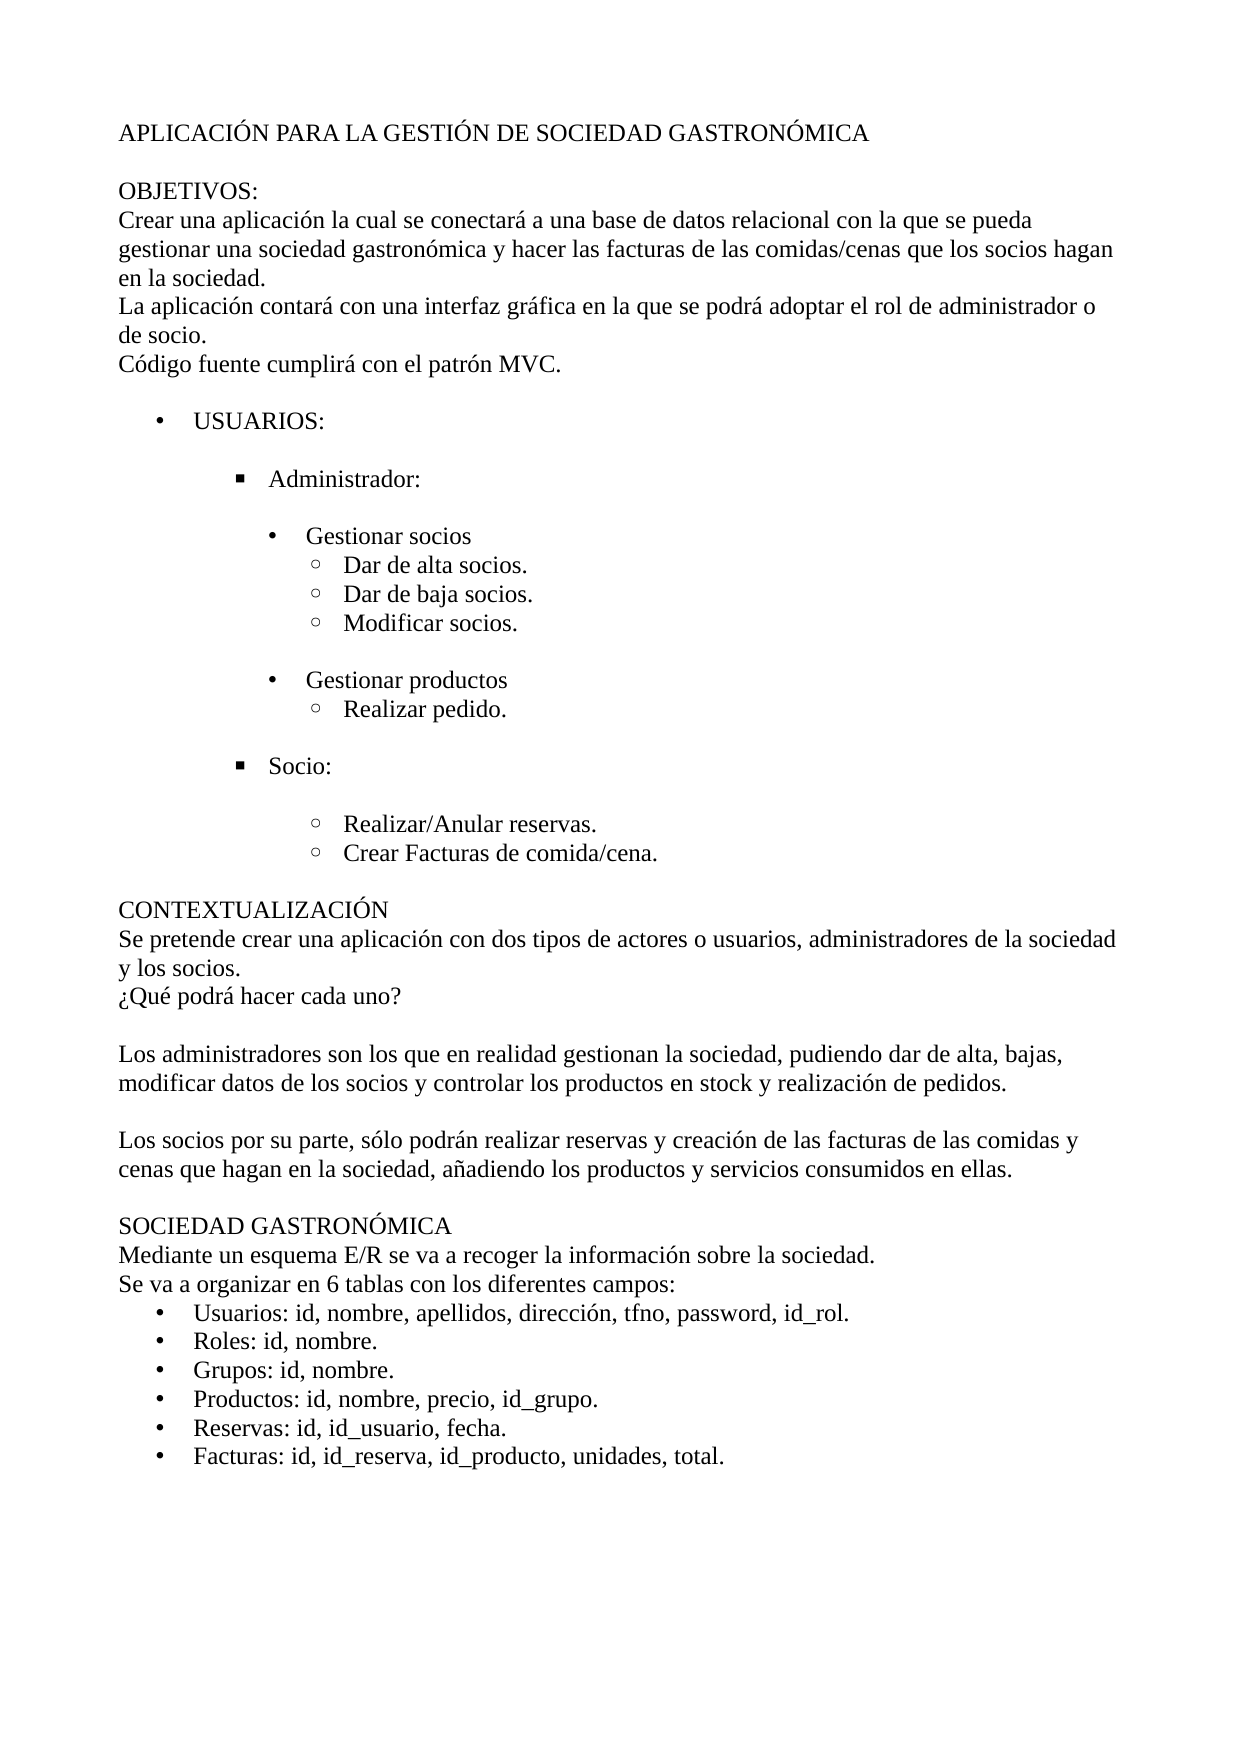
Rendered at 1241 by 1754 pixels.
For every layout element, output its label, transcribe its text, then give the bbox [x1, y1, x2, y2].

text Se va a organizar en 6 tablas con los diferentes campos: [118, 1269, 1122, 1298]
text La aplicación contará con una interfaz gráfica en la que se podrá adoptar el rol de administrador o de socio. [118, 291, 1122, 349]
list Dar de alta socios. [306, 550, 1122, 579]
text OBJETIVOS: [118, 176, 1122, 205]
list Realizar pedido. [306, 694, 1122, 723]
text Crear una aplicación la cual se conectará a una base de datos relacional con la que se pueda gestionar una sociedad gastronómica y hacer las facturas de las comidas/cenas que los socios hagan en la sociedad. [118, 205, 1122, 291]
list Facturas: id, id_reserva, id_producto, unidades, total. [156, 1441, 1122, 1470]
text Mediante un esquema E/R se va a recoger la información sobre la sociedad. [118, 1240, 1122, 1269]
list Dar de baja socios. [306, 579, 1122, 608]
list Gestionar productos [268, 665, 1122, 694]
list Crear Facturas de comida/cena. [306, 838, 1122, 866]
text Código fuente cumplirá con el patrón MVC. [118, 349, 1122, 378]
text ¿Qué podrá hacer cada uno? [118, 981, 1122, 1010]
text CONTEXTUALIZACIÓN [118, 895, 1122, 924]
list Socio: [231, 751, 1122, 780]
list Administrador: [231, 464, 1122, 493]
list Usuarios: id, nombre, apellidos, dirección, tfno, password, id_rol. [156, 1298, 1122, 1326]
list Reservas: id, id_usuario, fecha. [156, 1413, 1122, 1441]
list Gestionar socios [268, 521, 1122, 550]
list USUARIOS: [156, 406, 1122, 435]
list Roles: id, nombre. [156, 1326, 1122, 1355]
list Modificar socios. [306, 608, 1122, 636]
text Se pretende crear una aplicación con dos tipos de actores o usuarios, administradores de la sociedad y los socios. [118, 924, 1122, 981]
list Realizar/Anular reservas. [306, 809, 1122, 838]
text Los socios por su parte, sólo podrán realizar reservas y creación de las facturas de las comidas y cenas que hagan en la sociedad, añadiendo los productos y servicios consumidos en ellas. [118, 1125, 1122, 1183]
text SOCIEDAD GASTRONÓMICA [118, 1211, 1122, 1240]
list Productos: id, nombre, precio, id_grupo. [156, 1384, 1122, 1413]
list Grupos: id, nombre. [156, 1355, 1122, 1384]
text Los administradores son los que en realidad gestionan la sociedad, pudiendo dar de alta, bajas, modificar datos de los socios y controlar los productos en stock y realización de pedidos. [118, 1039, 1122, 1096]
